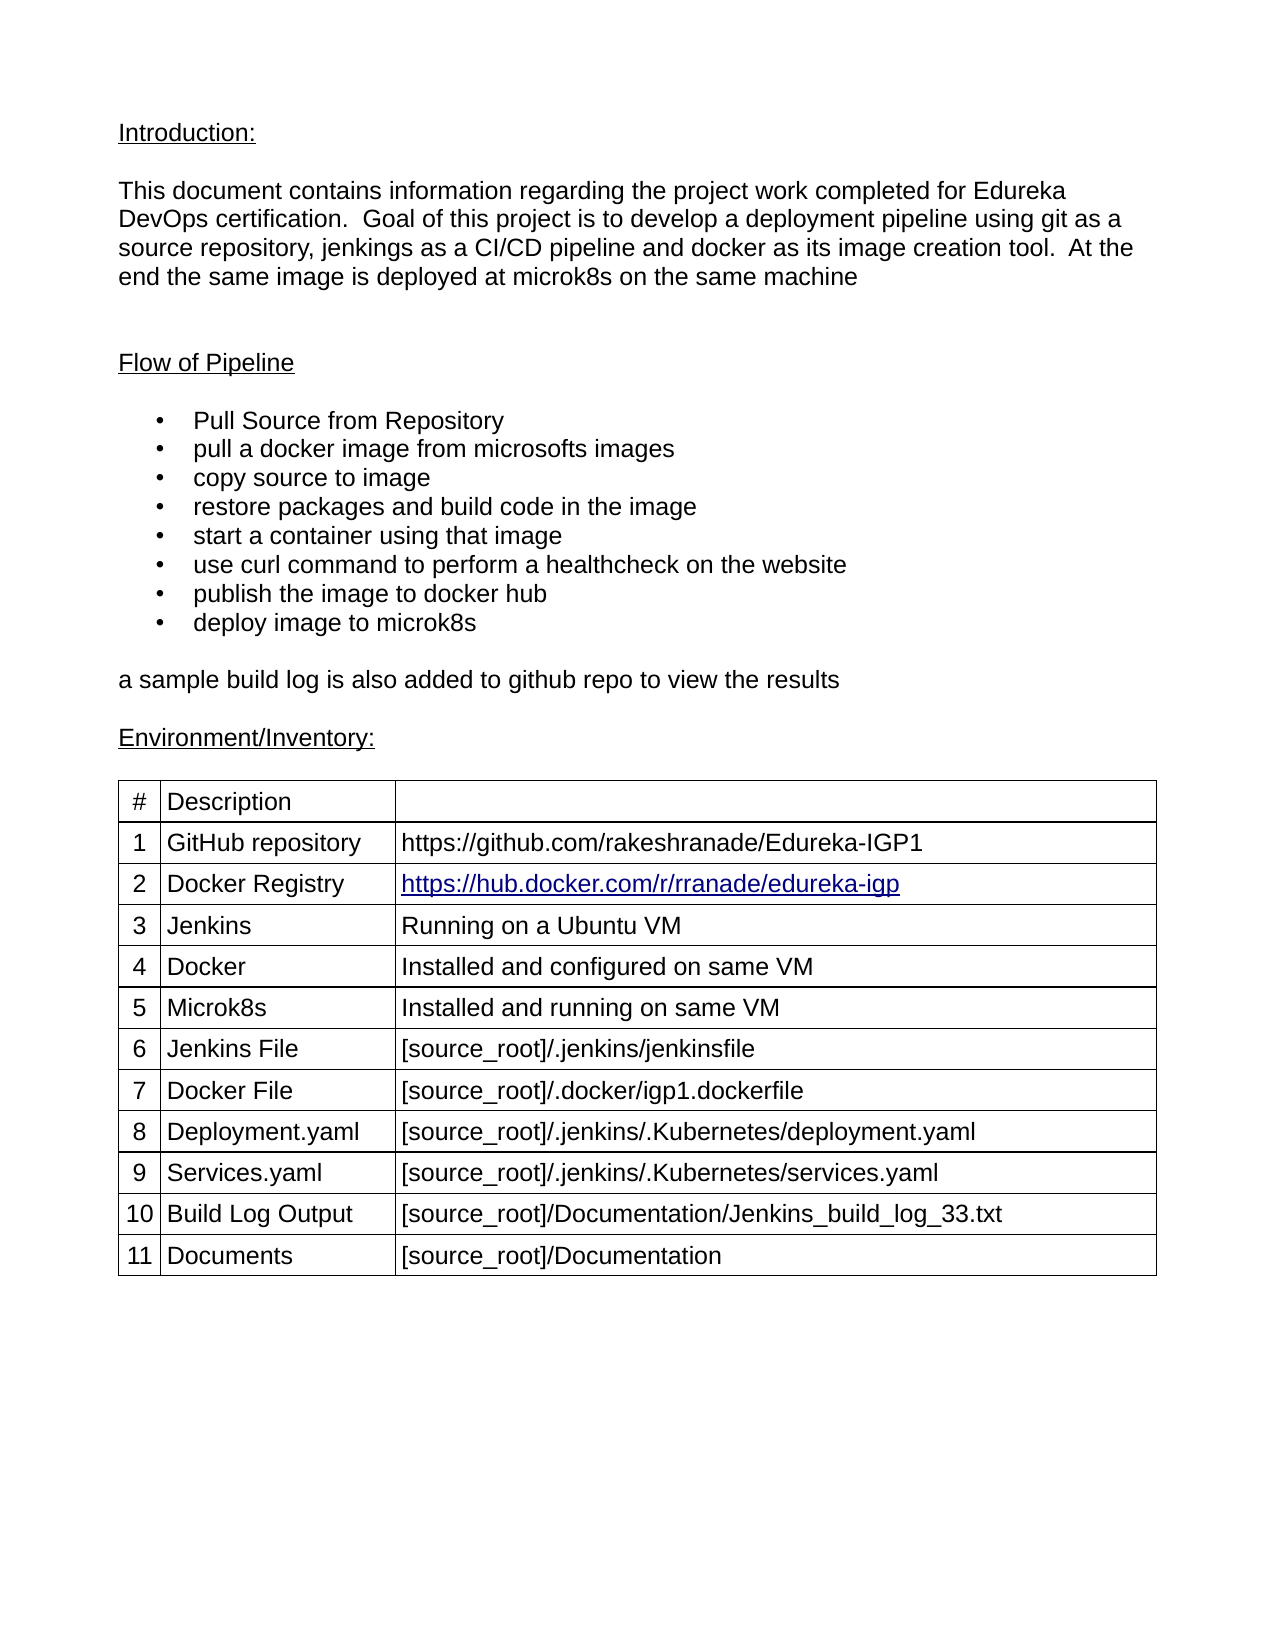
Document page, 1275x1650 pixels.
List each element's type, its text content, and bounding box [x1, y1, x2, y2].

list Pull Source from Repository [156, 406, 1157, 434]
table_cell 4 [119, 946, 160, 986]
table_cell 10 [119, 1194, 160, 1234]
text Environment/Inventory: [118, 723, 1157, 751]
list use curl command to perform a healthcheck on the website [156, 550, 1157, 579]
table_cell https://hub.docker.com/r/rranade/edureka-igp [396, 864, 1156, 904]
table_cell [source_root]/.jenkins/.Kubernetes/deployment.yaml [396, 1111, 1156, 1151]
table_cell Docker File [161, 1070, 395, 1110]
table_cell [source_root]/Documentation [396, 1235, 1156, 1275]
table_cell Documents [161, 1235, 395, 1275]
list start a container using that image [156, 521, 1157, 550]
table_cell Docker Registry [161, 864, 395, 904]
table_cell [source_root]/.jenkins/jenkinsfile [396, 1029, 1156, 1069]
table_cell [source_root]/Documentation/Jenkins_build_log_33.txt [396, 1194, 1156, 1234]
list deploy image to microk8s [156, 608, 1157, 636]
table_cell 2 [119, 864, 160, 904]
text a sample build log is also added to github repo to view the results [118, 665, 1157, 694]
table_cell [source_root]/.docker/igp1.dockerfile [396, 1070, 1156, 1110]
list restore packages and build code in the image [156, 492, 1157, 521]
table_cell Installed and running on same VM [396, 988, 1156, 1028]
table_cell Microk8s [161, 988, 395, 1028]
table_header [396, 781, 1156, 821]
list pull a docker image from microsofts images [156, 434, 1157, 463]
table_cell 5 [119, 988, 160, 1028]
table_cell 8 [119, 1111, 160, 1151]
list publish the image to docker hub [156, 579, 1157, 608]
table_cell https://github.com/rakeshranade/Edureka-IGP1 [396, 823, 1156, 863]
table_cell 6 [119, 1029, 160, 1069]
text This document contains information regarding the project work completed for Edureka DevOps certification. Goal of this project is to develop a deployment pipeline using git as a source repository, jenkings as a CI/CD pipeline and docker as its image creation tool. At the end the same image is deployed at microk8s on the same machine [118, 176, 1157, 291]
table_cell Installed and configured on same VM [396, 946, 1156, 986]
table_cell Docker [161, 946, 395, 986]
text Flow of Pipeline [118, 348, 1157, 377]
table_header # [119, 781, 160, 821]
table_cell [source_root]/.jenkins/.Kubernetes/services.yaml [396, 1153, 1156, 1193]
table_cell GitHub repository [161, 823, 395, 863]
table_cell Jenkins [161, 905, 395, 945]
table_cell Services.yaml [161, 1153, 395, 1193]
table_cell Jenkins File [161, 1029, 395, 1069]
table_cell Running on a Ubuntu VM [396, 905, 1156, 945]
table_cell Build Log Output [161, 1194, 395, 1234]
table_header Description [161, 781, 395, 821]
table_cell 1 [119, 823, 160, 863]
table_cell 3 [119, 905, 160, 945]
table_cell Deployment.yaml [161, 1111, 395, 1151]
table_cell 11 [119, 1235, 160, 1275]
text Introduction: [118, 118, 1157, 147]
list copy source to image [156, 463, 1157, 492]
table_cell 7 [119, 1070, 160, 1110]
table_cell 9 [119, 1153, 160, 1193]
